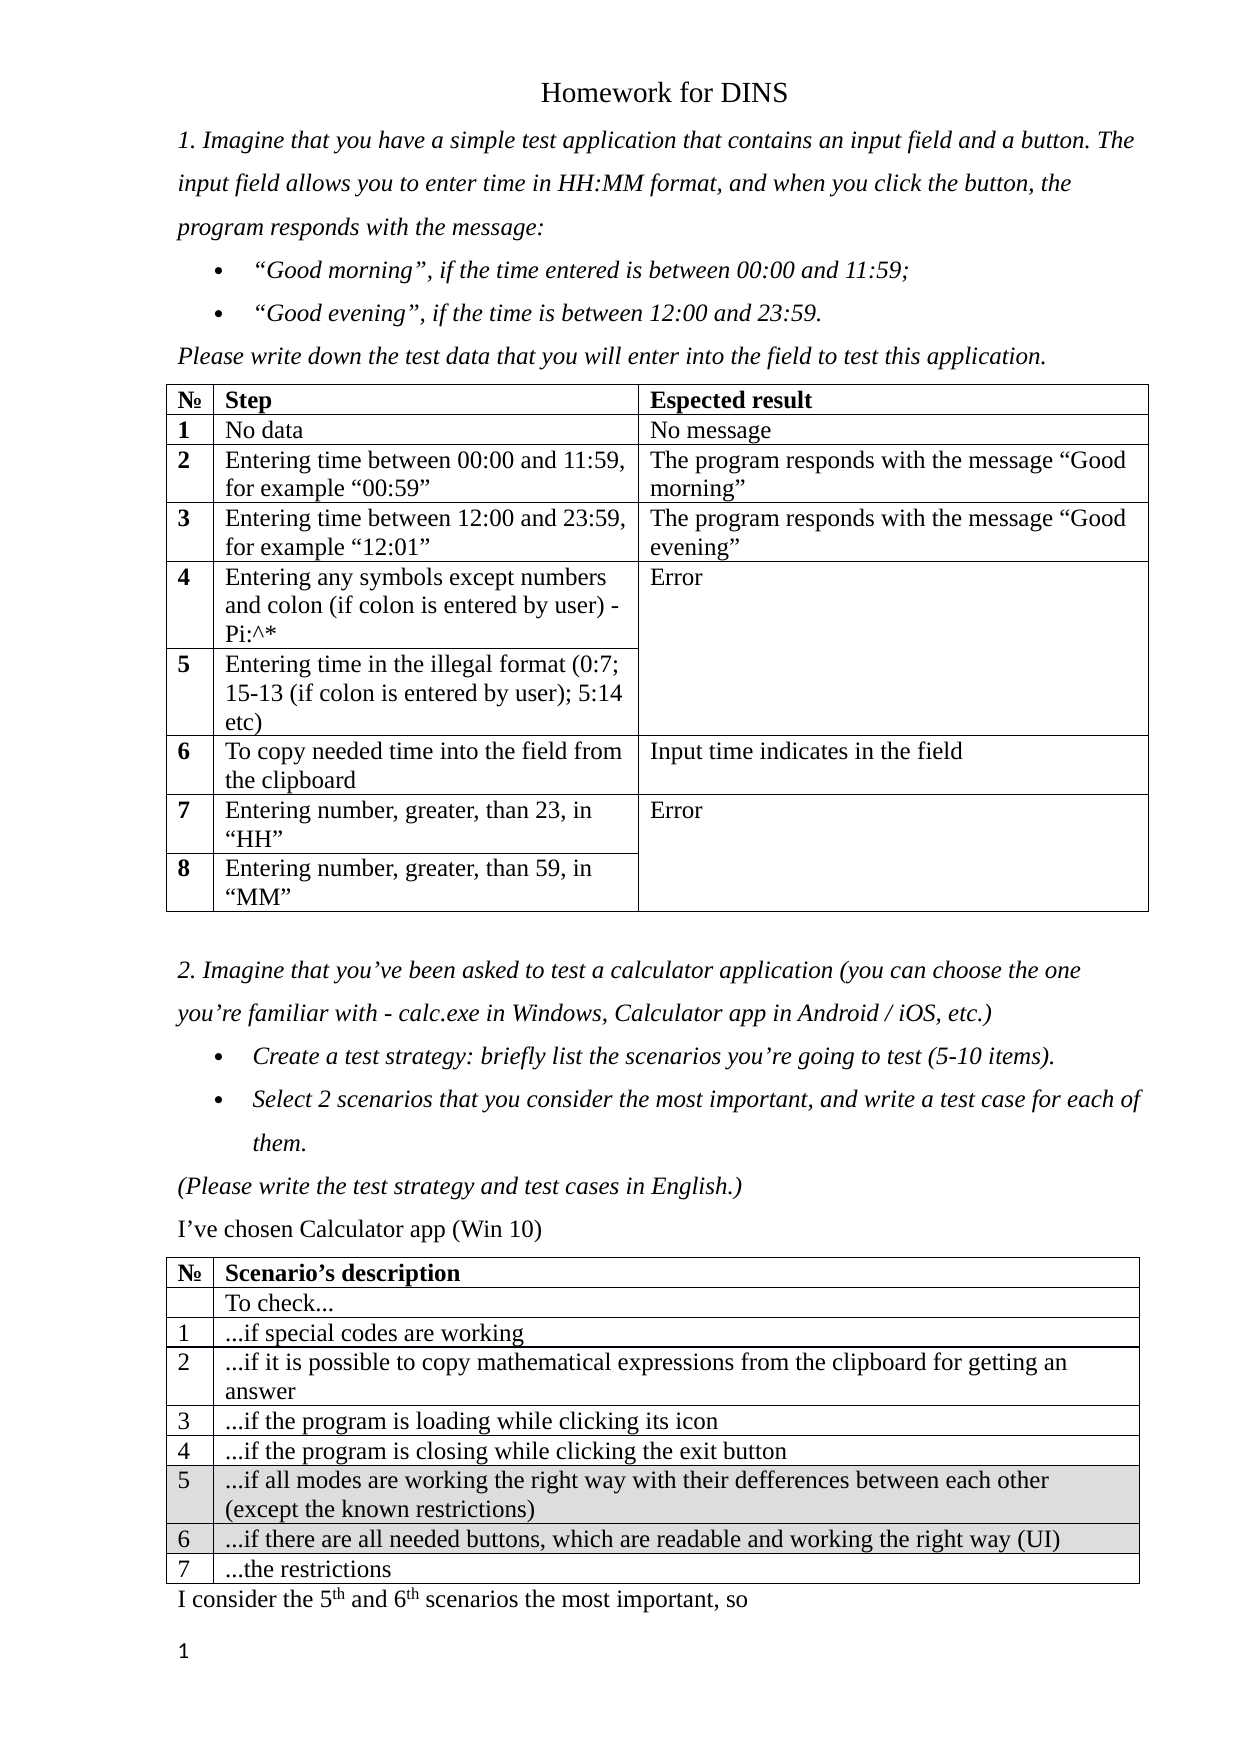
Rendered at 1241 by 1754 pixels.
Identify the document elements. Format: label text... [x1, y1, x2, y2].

text 2. Imagine that you’ve been asked to test a calculator application (you can choose the one you’re familiar with - calc.exe in Windows, Calculator app in Android / iOS, etc.) [177, 955, 1152, 1027]
table_cell Entering number, greater, than 23, in “HH” [214, 795, 638, 852]
table_cell 1 [167, 1318, 213, 1346]
table_cell 5 [167, 649, 213, 735]
table_cell ...if special codes are working [214, 1318, 1139, 1346]
table_cell Entering number, greater, than 59, in “MM” [214, 854, 638, 911]
table_cell The program responds with the message “Good morning” [639, 445, 1148, 502]
table_cell 6 [167, 1524, 213, 1553]
table_cell 4 [167, 562, 213, 648]
table_cell Input time indicates in the field [639, 736, 1148, 794]
table_cell 3 [167, 1406, 213, 1435]
table_cell [167, 1288, 213, 1317]
table_cell No data [214, 415, 638, 444]
table_header № [167, 1258, 213, 1287]
table_cell Entering time in the illegal format (0:7; 15-13 (if colon is entered by user); 5:14 etc) [214, 649, 638, 735]
list “Good morning”, if the time entered is between 00:00 and 11:59; [215, 255, 1152, 283]
table_cell ...if there are all needed buttons, which are readable and working the right way (UI) [214, 1524, 1139, 1553]
table_cell The program responds with the message “Good evening” [639, 503, 1148, 561]
table_cell 7 [167, 1554, 213, 1583]
table_cell ...if the program is closing while clicking the exit button [214, 1436, 1139, 1464]
table_cell 1 [167, 415, 213, 444]
table_cell ...the restrictions [214, 1554, 1139, 1583]
table_cell 6 [167, 736, 213, 794]
text (Please write the test strategy and test cases in English.) [177, 1171, 1152, 1199]
table_cell Entering time between 12:00 and 23:59, for example “12:01” [214, 503, 638, 561]
table_header Step [214, 385, 638, 414]
table_cell No message [639, 415, 1148, 444]
table_cell To copy needed time into the field from the clipboard [214, 736, 638, 794]
table_cell 3 [167, 503, 213, 561]
list “Good evening”, if the time is between 12:00 and 23:59. [215, 298, 1152, 327]
table_cell Error [639, 795, 1148, 911]
text 1. Imagine that you have a simple test application that contains an input field and a button. The input field allows you to enter time in HH:MM format, and when you click the button, the program responds with the message: [177, 125, 1152, 240]
table_cell 8 [167, 854, 213, 911]
text I’ve chosen Calculator app (Win 10) [177, 1214, 1152, 1243]
table_cell 2 [167, 445, 213, 502]
table_cell ...if the program is loading while clicking its icon [214, 1406, 1139, 1435]
list Create a test strategy: briefly list the scenarios you’re going to test (5-10 items). [215, 1041, 1152, 1070]
table_cell 7 [167, 795, 213, 852]
table_header Scenario’s description [214, 1258, 1139, 1287]
table_header Espected result [639, 385, 1148, 414]
table_cell ...if it is possible to copy mathematical expressions from the clipboard for getting an answer [214, 1348, 1139, 1405]
table_cell ...if all modes are working the right way with their defferences between each other (except the known restrictions) [214, 1466, 1139, 1523]
table_cell Entering time between 00:00 and 11:59, for example “00:59” [214, 445, 638, 502]
table_cell Error [639, 562, 1148, 735]
list Select 2 scenarios that you consider the most important, and write a test case for each of them. [215, 1084, 1152, 1156]
table_cell 4 [167, 1436, 213, 1464]
table_cell 2 [167, 1348, 213, 1405]
table_cell Entering any symbols except numbers and colon (if colon is entered by user) - Pi:^* [214, 562, 638, 648]
text Homework for DINS [177, 75, 1152, 108]
text I consider the 5th and 6th scenarios the most important, so [177, 1584, 1152, 1612]
table_cell 5 [167, 1466, 213, 1523]
table_cell To check... [214, 1288, 1139, 1317]
table_header № [167, 385, 213, 414]
text Please write down the test data that you will enter into the field to test this application. [177, 341, 1152, 370]
